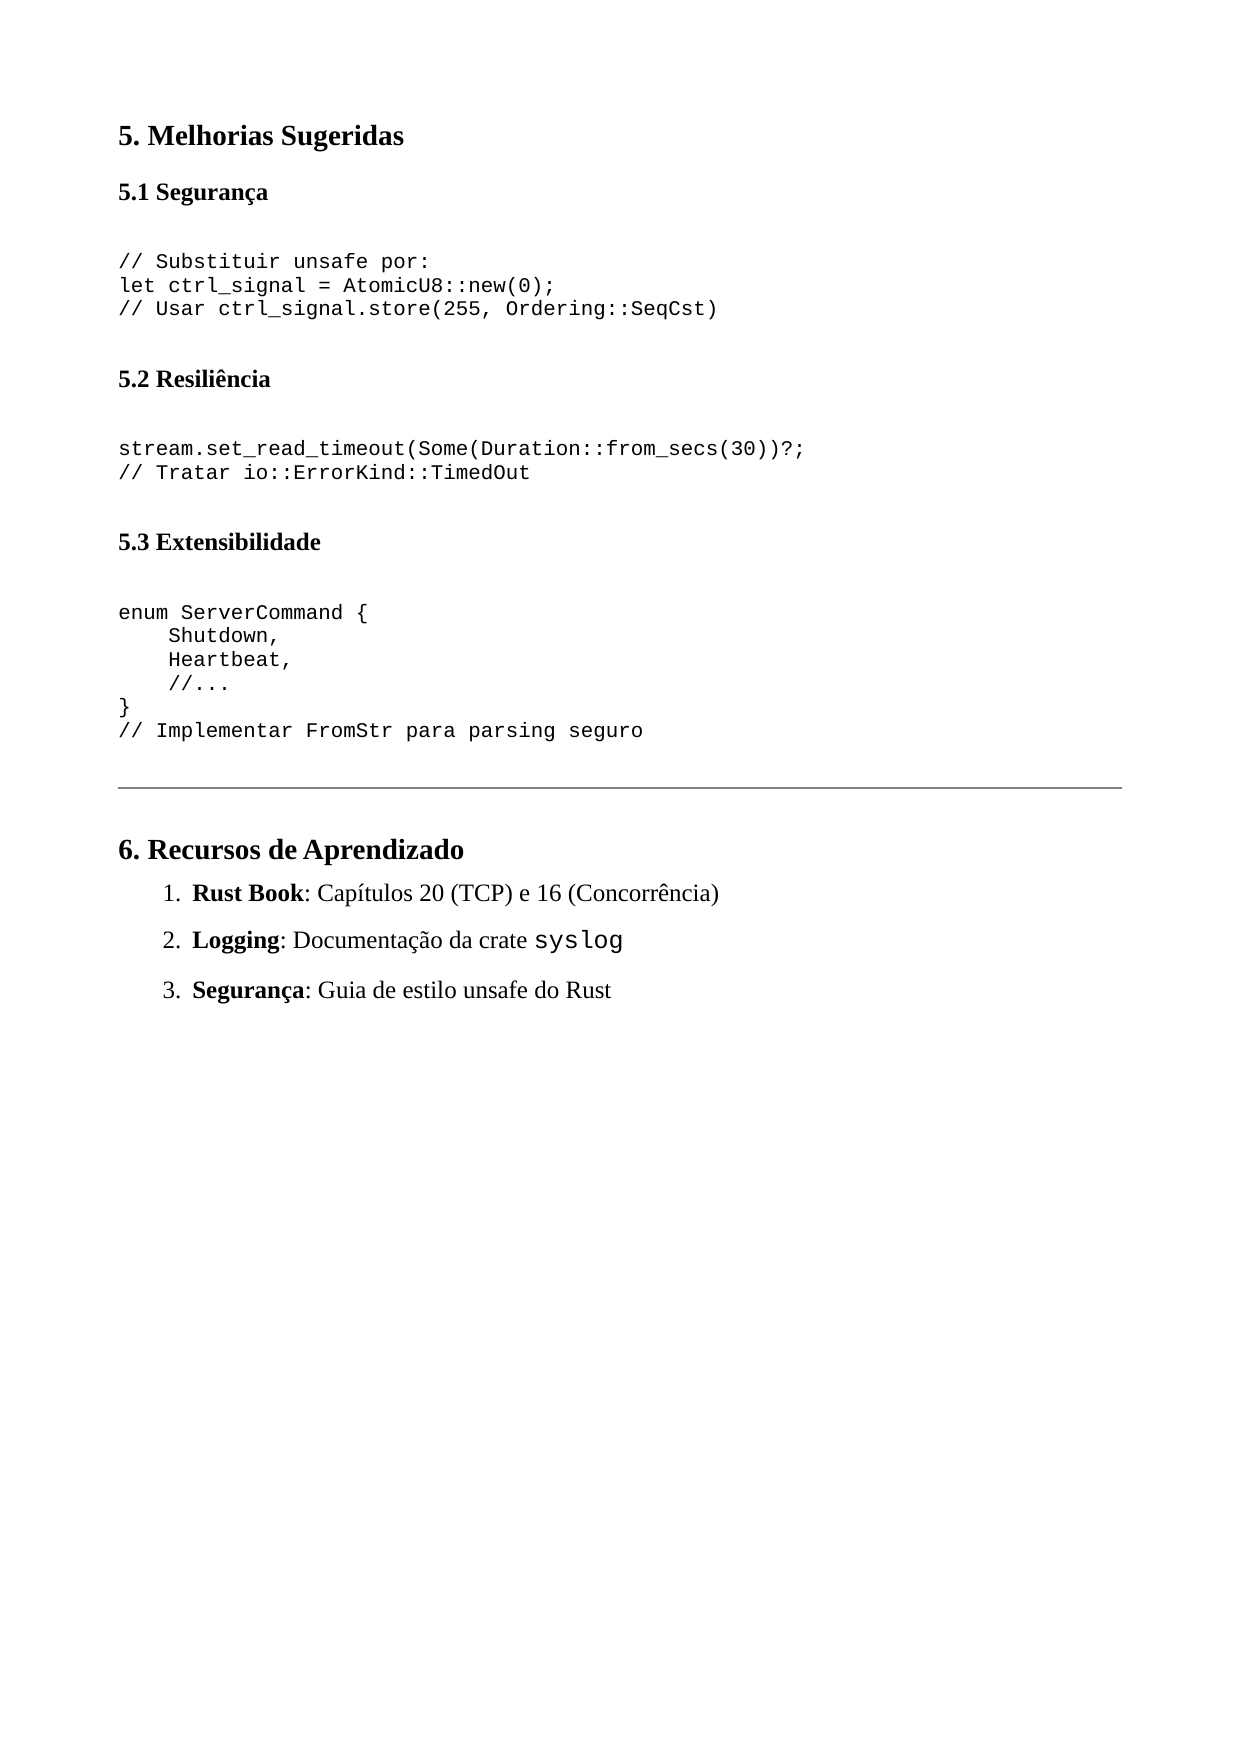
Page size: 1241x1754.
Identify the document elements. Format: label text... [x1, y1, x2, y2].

subtitle 5.2 Resiliência [118, 364, 1122, 393]
subtitle 5.3 Extensibilidade [118, 527, 1122, 556]
text // Tratar io::ErrorKind::TimedOut [118, 462, 1122, 485]
list Segurança: Guia de estilo unsafe do Rust [162, 976, 1122, 1004]
text stream.set_read_timeout(Some(Duration::from_secs(30))?; [118, 438, 1122, 462]
text Heartbeat, [118, 649, 1122, 673]
subtitle 5.1 Segurança [118, 177, 1122, 205]
text //... [118, 673, 1122, 696]
text Shutdown, [118, 625, 1122, 649]
text // Substituir unsafe por: [118, 251, 1122, 274]
subtitle 5. Melhorias Sugeridas [118, 118, 1122, 152]
list Logging: Documentação da crate syslog [162, 926, 1122, 956]
text } [118, 696, 1122, 720]
list Rust Book: Capítulos 20 (TCP) e 16 (Concorrência) [162, 878, 1122, 907]
text // Usar ctrl_signal.store(255, Ordering::SeqCst) [118, 298, 1122, 322]
text // Implementar FromStr para parsing seguro [118, 720, 1122, 743]
text enum ServerCommand { [118, 602, 1122, 625]
text let ctrl_signal = AtomicU8::new(0); [118, 274, 1122, 298]
subtitle 6. Recursos de Aprendizado [118, 832, 1122, 865]
